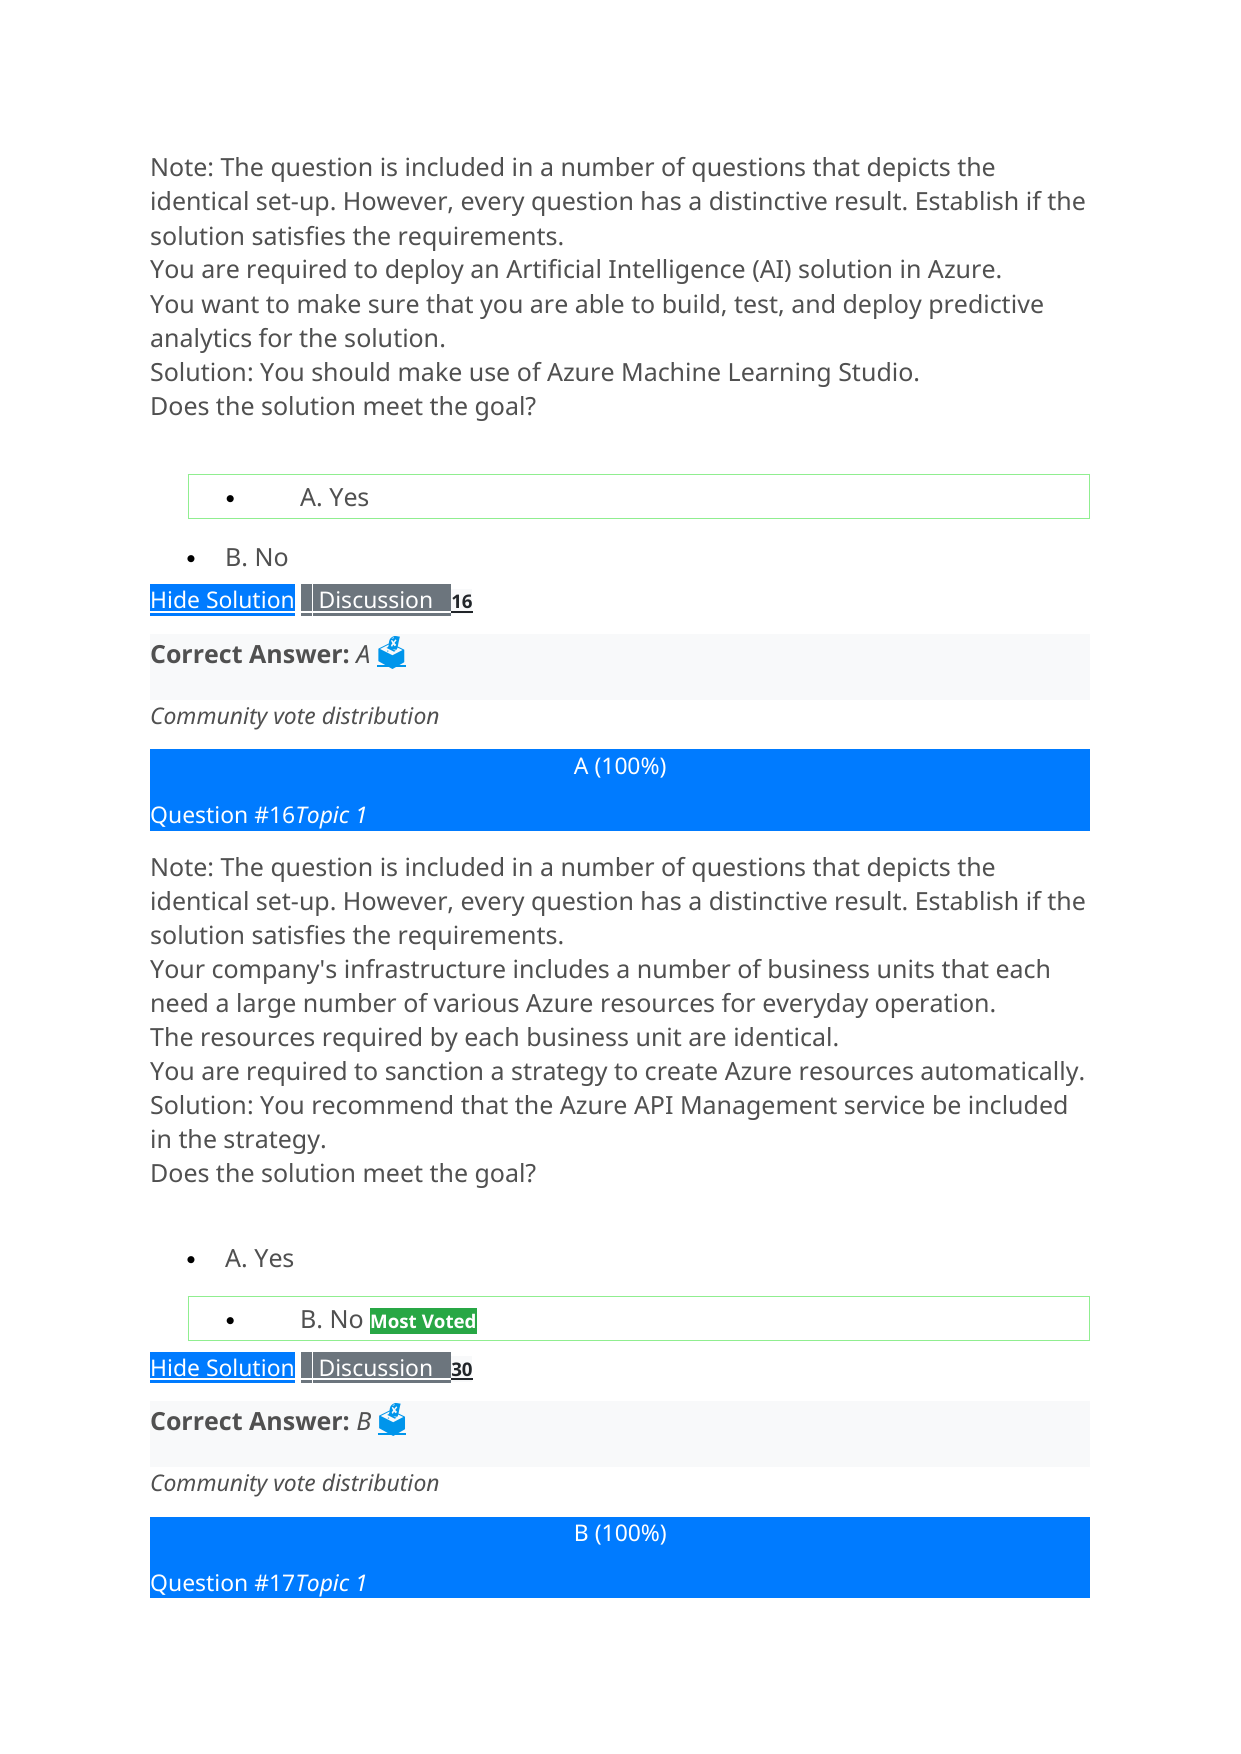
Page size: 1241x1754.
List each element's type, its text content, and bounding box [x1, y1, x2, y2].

list A. Yes [189, 475, 1089, 518]
text Note: The question is included in a number of questions that depicts the identical set-up. However, every question has a distinctive result. Establish if the solution satisfies the requirements. You are required to deploy an Artificial Intelligence (AI) solution in Azure. You want to make sure that you are able to build, test, and deploy predictive analytics for the solution. Solution: You should make use of Azure Machine Learning Studio. Does the solution meet the goal? [150, 150, 1090, 422]
text Community vote distribution [150, 700, 1090, 731]
text Hide Solution Discussion 16 [150, 584, 1090, 616]
text A (100%) [150, 749, 1090, 781]
text Question #16Topic 1 [150, 799, 1090, 831]
text B (100%) [150, 1517, 1090, 1548]
text Question #17Topic 1 [150, 1567, 1090, 1598]
list B. No Most Voted [189, 1297, 1089, 1340]
list B. No [187, 540, 1090, 574]
text Correct Answer: A 🗳️ [150, 634, 1090, 700]
text Community vote distribution [150, 1467, 1090, 1498]
text Correct Answer: B 🗳️ [150, 1401, 1090, 1467]
text Hide Solution Discussion 30 [150, 1352, 1090, 1383]
text Note: The question is included in a number of questions that depicts the identical set-up. However, every question has a distinctive result. Establish if the solution satisfies the requirements. Your company's infrastructure includes a number of business units that each need a large number of various Azure resources for everyday operation. The resources required by each business unit are identical. You are required to sanction a strategy to create Azure resources automatically. Solution: You recommend that the Azure API Management service be included in the strategy. Does the solution meet the goal? [150, 849, 1090, 1190]
list A. Yes [187, 1241, 1090, 1275]
